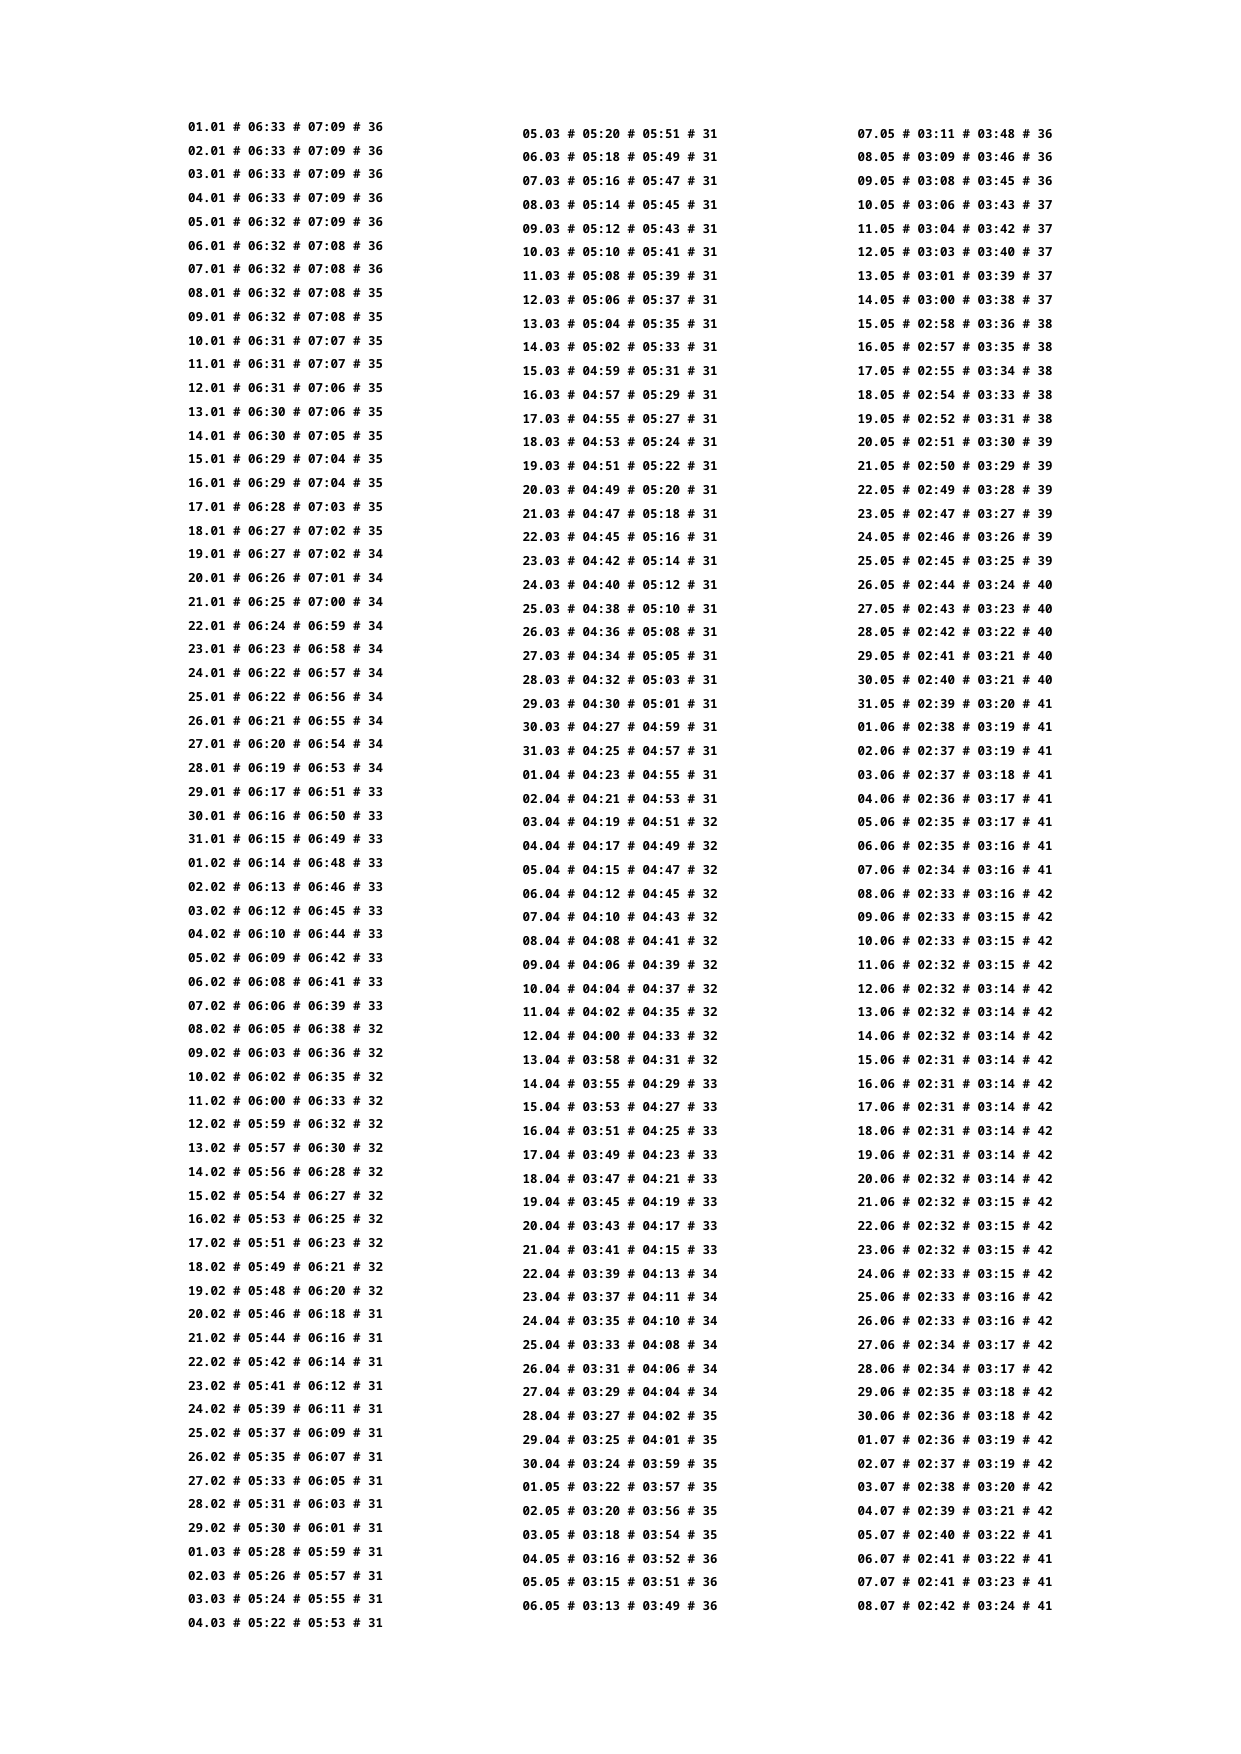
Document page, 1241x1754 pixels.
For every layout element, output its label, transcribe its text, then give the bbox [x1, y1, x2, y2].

text 23.04 # 03:37 # 04:11 # 34 [453, 1282, 787, 1306]
text 09.06 # 02:33 # 03:15 # 42 [787, 902, 1122, 926]
text 12.03 # 05:06 # 05:37 # 31 [453, 284, 787, 308]
text 10.04 # 04:04 # 04:37 # 32 [453, 973, 787, 997]
text 14.03 # 05:02 # 05:33 # 31 [453, 332, 787, 356]
text 06.05 # 03:13 # 03:49 # 36 [453, 1591, 787, 1614]
text 20.06 # 02:32 # 03:14 # 42 [787, 1163, 1122, 1187]
text 04.06 # 02:36 # 03:17 # 41 [787, 783, 1122, 807]
text 25.03 # 04:38 # 05:10 # 31 [453, 593, 787, 617]
text 17.03 # 04:55 # 05:27 # 31 [453, 403, 787, 427]
text 22.02 # 05:42 # 06:14 # 31 [118, 1346, 453, 1370]
text 10.03 # 05:10 # 05:41 # 31 [453, 237, 787, 261]
text 06.06 # 02:35 # 03:16 # 41 [787, 831, 1122, 854]
text 22.03 # 04:45 # 05:16 # 31 [453, 522, 787, 546]
text 09.04 # 04:06 # 04:39 # 32 [453, 949, 787, 973]
text 15.06 # 02:31 # 03:14 # 42 [787, 1044, 1122, 1068]
text 16.03 # 04:57 # 05:29 # 31 [453, 379, 787, 403]
text 13.02 # 05:57 # 06:30 # 32 [118, 1133, 453, 1156]
text 04.05 # 03:16 # 03:52 # 36 [453, 1543, 787, 1567]
text 27.04 # 03:29 # 04:04 # 34 [453, 1377, 787, 1401]
text 12.04 # 04:00 # 04:33 # 32 [453, 1021, 787, 1044]
text 14.02 # 05:56 # 06:28 # 32 [118, 1156, 453, 1180]
text 11.05 # 03:04 # 03:42 # 37 [787, 213, 1122, 237]
text 20.01 # 06:26 # 07:01 # 34 [118, 563, 453, 586]
text 24.01 # 06:22 # 06:57 # 34 [118, 658, 453, 681]
text 25.02 # 05:37 # 06:09 # 31 [118, 1418, 453, 1441]
text 25.06 # 02:33 # 03:16 # 42 [787, 1282, 1122, 1306]
text 14.01 # 06:30 # 07:05 # 35 [118, 420, 453, 444]
text 07.02 # 06:06 # 06:39 # 33 [118, 990, 453, 1014]
text 23.03 # 04:42 # 05:14 # 31 [453, 546, 787, 569]
text 28.03 # 04:32 # 05:03 # 31 [453, 664, 787, 688]
text 19.05 # 02:52 # 03:31 # 38 [787, 403, 1122, 427]
text 21.02 # 05:44 # 06:16 # 31 [118, 1323, 453, 1346]
text 12.05 # 03:03 # 03:40 # 37 [787, 237, 1122, 261]
text 13.05 # 03:01 # 03:39 # 37 [787, 261, 1122, 284]
text 03.01 # 06:33 # 07:09 # 36 [118, 159, 453, 183]
text 19.02 # 05:48 # 06:20 # 32 [118, 1275, 453, 1299]
text 18.03 # 04:53 # 05:24 # 31 [453, 427, 787, 451]
text 05.06 # 02:35 # 03:17 # 41 [787, 807, 1122, 831]
text 08.01 # 06:32 # 07:08 # 35 [118, 278, 453, 301]
text 03.04 # 04:19 # 04:51 # 32 [453, 807, 787, 831]
text 02.07 # 02:37 # 03:19 # 42 [787, 1448, 1122, 1472]
text 29.05 # 02:41 # 03:21 # 40 [787, 641, 1122, 664]
text 17.02 # 05:51 # 06:23 # 32 [118, 1228, 453, 1251]
text 14.04 # 03:55 # 04:29 # 33 [453, 1068, 787, 1092]
text 16.05 # 02:57 # 03:35 # 38 [787, 332, 1122, 356]
text 04.07 # 02:39 # 03:21 # 42 [787, 1496, 1122, 1519]
text 24.02 # 05:39 # 06:11 # 31 [118, 1394, 453, 1418]
text 21.04 # 03:41 # 04:15 # 33 [453, 1234, 787, 1258]
text 10.01 # 06:31 # 07:07 # 35 [118, 325, 453, 349]
text 26.01 # 06:21 # 06:55 # 34 [118, 705, 453, 729]
text 07.03 # 05:16 # 05:47 # 31 [453, 166, 787, 189]
text 08.02 # 06:05 # 06:38 # 32 [118, 1014, 453, 1038]
text 04.04 # 04:17 # 04:49 # 32 [453, 831, 787, 854]
text 27.05 # 02:43 # 03:23 # 40 [787, 593, 1122, 617]
text 07.06 # 02:34 # 03:16 # 41 [787, 854, 1122, 878]
text 10.02 # 06:02 # 06:35 # 32 [118, 1061, 453, 1085]
text 28.02 # 05:31 # 06:03 # 31 [118, 1489, 453, 1513]
text 24.04 # 03:35 # 04:10 # 34 [453, 1306, 787, 1329]
text 16.06 # 02:31 # 03:14 # 42 [787, 1068, 1122, 1092]
text 02.06 # 02:37 # 03:19 # 41 [787, 736, 1122, 759]
text 09.02 # 06:03 # 06:36 # 32 [118, 1038, 453, 1061]
text 18.06 # 02:31 # 03:14 # 42 [787, 1116, 1122, 1139]
text 16.04 # 03:51 # 04:25 # 33 [453, 1116, 787, 1139]
text 19.06 # 02:31 # 03:14 # 42 [787, 1139, 1122, 1163]
text 29.06 # 02:35 # 03:18 # 42 [787, 1377, 1122, 1401]
text 01.04 # 04:23 # 04:55 # 31 [453, 759, 787, 783]
text 20.02 # 05:46 # 06:18 # 31 [118, 1299, 453, 1323]
text 08.06 # 02:33 # 03:16 # 42 [787, 878, 1122, 902]
text 31.01 # 06:15 # 06:49 # 33 [118, 824, 453, 848]
text 02.02 # 06:13 # 06:46 # 33 [118, 871, 453, 895]
text 11.03 # 05:08 # 05:39 # 31 [453, 261, 787, 284]
text 18.01 # 06:27 # 07:02 # 35 [118, 515, 453, 539]
text 06.07 # 02:41 # 03:22 # 41 [787, 1543, 1122, 1567]
text 19.04 # 03:45 # 04:19 # 33 [453, 1187, 787, 1211]
text 29.02 # 05:30 # 06:01 # 31 [118, 1513, 453, 1536]
text 27.02 # 05:33 # 06:05 # 31 [118, 1465, 453, 1489]
text 15.02 # 05:54 # 06:27 # 32 [118, 1180, 453, 1204]
text 29.03 # 04:30 # 05:01 # 31 [453, 688, 787, 712]
text 25.04 # 03:33 # 04:08 # 34 [453, 1329, 787, 1353]
text 14.05 # 03:00 # 03:38 # 37 [787, 284, 1122, 308]
text 03.06 # 02:37 # 03:18 # 41 [787, 759, 1122, 783]
text 22.01 # 06:24 # 06:59 # 34 [118, 610, 453, 634]
text 06.01 # 06:32 # 07:08 # 36 [118, 230, 453, 254]
text 11.06 # 02:32 # 03:15 # 42 [787, 949, 1122, 973]
text 28.06 # 02:34 # 03:17 # 42 [787, 1353, 1122, 1377]
text 30.04 # 03:24 # 03:59 # 35 [453, 1448, 787, 1472]
text 27.06 # 02:34 # 03:17 # 42 [787, 1329, 1122, 1353]
text 18.04 # 03:47 # 04:21 # 33 [453, 1163, 787, 1187]
text 20.04 # 03:43 # 04:17 # 33 [453, 1211, 787, 1234]
text 26.02 # 05:35 # 06:07 # 31 [118, 1441, 453, 1465]
text 06.02 # 06:08 # 06:41 # 33 [118, 966, 453, 990]
text 27.03 # 04:34 # 05:05 # 31 [453, 641, 787, 664]
text 03.07 # 02:38 # 03:20 # 42 [787, 1472, 1122, 1496]
text 16.02 # 05:53 # 06:25 # 32 [118, 1204, 453, 1228]
text 04.02 # 06:10 # 06:44 # 33 [118, 919, 453, 943]
text 24.06 # 02:33 # 03:15 # 42 [787, 1258, 1122, 1282]
text 20.03 # 04:49 # 05:20 # 31 [453, 474, 787, 498]
text 15.03 # 04:59 # 05:31 # 31 [453, 356, 787, 379]
text 17.04 # 03:49 # 04:23 # 33 [453, 1139, 787, 1163]
text 01.06 # 02:38 # 03:19 # 41 [787, 712, 1122, 736]
text 13.06 # 02:32 # 03:14 # 42 [787, 997, 1122, 1021]
text 05.01 # 06:32 # 07:09 # 36 [118, 206, 453, 230]
text 16.01 # 06:29 # 07:04 # 35 [118, 468, 453, 491]
text 13.03 # 05:04 # 05:35 # 31 [453, 308, 787, 332]
text 26.03 # 04:36 # 05:08 # 31 [453, 617, 787, 641]
text 02.04 # 04:21 # 04:53 # 31 [453, 783, 787, 807]
text 06.04 # 04:12 # 04:45 # 32 [453, 878, 787, 902]
text 28.01 # 06:19 # 06:53 # 34 [118, 753, 453, 776]
text 29.04 # 03:25 # 04:01 # 35 [453, 1424, 787, 1448]
text 05.02 # 06:09 # 06:42 # 33 [118, 943, 453, 966]
text 19.03 # 04:51 # 05:22 # 31 [453, 451, 787, 474]
text 28.04 # 03:27 # 04:02 # 35 [453, 1401, 787, 1424]
text 14.06 # 02:32 # 03:14 # 42 [787, 1021, 1122, 1044]
text 23.06 # 02:32 # 03:15 # 42 [787, 1234, 1122, 1258]
text 07.04 # 04:10 # 04:43 # 32 [453, 902, 787, 926]
text 15.05 # 02:58 # 03:36 # 38 [787, 308, 1122, 332]
text 08.03 # 05:14 # 05:45 # 31 [453, 189, 787, 213]
text 17.06 # 02:31 # 03:14 # 42 [787, 1092, 1122, 1116]
text 30.01 # 06:16 # 06:50 # 33 [118, 800, 453, 824]
text 01.02 # 06:14 # 06:48 # 33 [118, 848, 453, 871]
text 07.07 # 02:41 # 03:23 # 41 [787, 1567, 1122, 1591]
text 13.04 # 03:58 # 04:31 # 32 [453, 1044, 787, 1068]
text 21.03 # 04:47 # 05:18 # 31 [453, 498, 787, 522]
text 01.05 # 03:22 # 03:57 # 35 [453, 1472, 787, 1496]
text 22.05 # 02:49 # 03:28 # 39 [787, 474, 1122, 498]
text 21.05 # 02:50 # 03:29 # 39 [787, 451, 1122, 474]
text 09.05 # 03:08 # 03:45 # 36 [787, 166, 1122, 189]
text 30.05 # 02:40 # 03:21 # 40 [787, 664, 1122, 688]
text 03.05 # 03:18 # 03:54 # 35 [453, 1519, 787, 1543]
text 30.03 # 04:27 # 04:59 # 31 [453, 712, 787, 736]
text 23.01 # 06:23 # 06:58 # 34 [118, 634, 453, 658]
text 23.05 # 02:47 # 03:27 # 39 [787, 498, 1122, 522]
text 25.05 # 02:45 # 03:25 # 39 [787, 546, 1122, 569]
text 07.01 # 06:32 # 07:08 # 36 [118, 254, 453, 278]
text 05.04 # 04:15 # 04:47 # 32 [453, 854, 787, 878]
text 08.05 # 03:09 # 03:46 # 36 [787, 142, 1122, 166]
text 05.05 # 03:15 # 03:51 # 36 [453, 1567, 787, 1591]
text 18.02 # 05:49 # 06:21 # 32 [118, 1251, 453, 1275]
text 24.05 # 02:46 # 03:26 # 39 [787, 522, 1122, 546]
text 18.05 # 02:54 # 03:33 # 38 [787, 379, 1122, 403]
text 10.06 # 02:33 # 03:15 # 42 [787, 926, 1122, 949]
text 25.01 # 06:22 # 06:56 # 34 [118, 681, 453, 705]
text 02.03 # 05:26 # 05:57 # 31 [118, 1560, 453, 1584]
text 22.04 # 03:39 # 04:13 # 34 [453, 1258, 787, 1282]
text 04.03 # 05:22 # 05:53 # 31 [118, 1608, 453, 1631]
text 03.02 # 06:12 # 06:45 # 33 [118, 895, 453, 919]
text 09.03 # 05:12 # 05:43 # 31 [453, 213, 787, 237]
text 08.04 # 04:08 # 04:41 # 32 [453, 926, 787, 949]
text 26.05 # 02:44 # 03:24 # 40 [787, 569, 1122, 593]
text 27.01 # 06:20 # 06:54 # 34 [118, 729, 453, 753]
text 11.04 # 04:02 # 04:35 # 32 [453, 997, 787, 1021]
text 08.07 # 02:42 # 03:24 # 41 [787, 1591, 1122, 1614]
text 07.05 # 03:11 # 03:48 # 36 [787, 118, 1122, 142]
text 31.05 # 02:39 # 03:20 # 41 [787, 688, 1122, 712]
text 06.03 # 05:18 # 05:49 # 31 [453, 142, 787, 166]
text 21.06 # 02:32 # 03:15 # 42 [787, 1187, 1122, 1211]
text 15.01 # 06:29 # 07:04 # 35 [118, 444, 453, 468]
text 10.05 # 03:06 # 03:43 # 37 [787, 189, 1122, 213]
text 03.03 # 05:24 # 05:55 # 31 [118, 1584, 453, 1608]
text 11.02 # 06:00 # 06:33 # 32 [118, 1085, 453, 1109]
text 31.03 # 04:25 # 04:57 # 31 [453, 736, 787, 759]
text 01.03 # 05:28 # 05:59 # 31 [118, 1536, 453, 1560]
text 02.05 # 03:20 # 03:56 # 35 [453, 1496, 787, 1519]
text 29.01 # 06:17 # 06:51 # 33 [118, 776, 453, 800]
text 12.06 # 02:32 # 03:14 # 42 [787, 973, 1122, 997]
text 24.03 # 04:40 # 05:12 # 31 [453, 569, 787, 593]
text 23.02 # 05:41 # 06:12 # 31 [118, 1370, 453, 1394]
text 30.06 # 02:36 # 03:18 # 42 [787, 1401, 1122, 1424]
text 04.01 # 06:33 # 07:09 # 36 [118, 183, 453, 206]
text 01.01 # 06:33 # 07:09 # 36 [118, 118, 453, 135]
text 13.01 # 06:30 # 07:06 # 35 [118, 396, 453, 420]
text 15.04 # 03:53 # 04:27 # 33 [453, 1092, 787, 1116]
text 26.06 # 02:33 # 03:16 # 42 [787, 1306, 1122, 1329]
text 11.01 # 06:31 # 07:07 # 35 [118, 349, 453, 373]
text 26.04 # 03:31 # 04:06 # 34 [453, 1353, 787, 1377]
text 17.05 # 02:55 # 03:34 # 38 [787, 356, 1122, 379]
text 21.01 # 06:25 # 07:00 # 34 [118, 586, 453, 610]
text 05.03 # 05:20 # 05:51 # 31 [453, 118, 787, 142]
text 02.01 # 06:33 # 07:09 # 36 [118, 135, 453, 159]
text 01.07 # 02:36 # 03:19 # 42 [787, 1424, 1122, 1448]
text 28.05 # 02:42 # 03:22 # 40 [787, 617, 1122, 641]
text 05.07 # 02:40 # 03:22 # 41 [787, 1519, 1122, 1543]
text 22.06 # 02:32 # 03:15 # 42 [787, 1211, 1122, 1234]
text 17.01 # 06:28 # 07:03 # 35 [118, 491, 453, 515]
text 20.05 # 02:51 # 03:30 # 39 [787, 427, 1122, 451]
text 12.01 # 06:31 # 07:06 # 35 [118, 373, 453, 396]
text 09.01 # 06:32 # 07:08 # 35 [118, 301, 453, 325]
text 12.02 # 05:59 # 06:32 # 32 [118, 1109, 453, 1133]
text 19.01 # 06:27 # 07:02 # 34 [118, 539, 453, 563]
